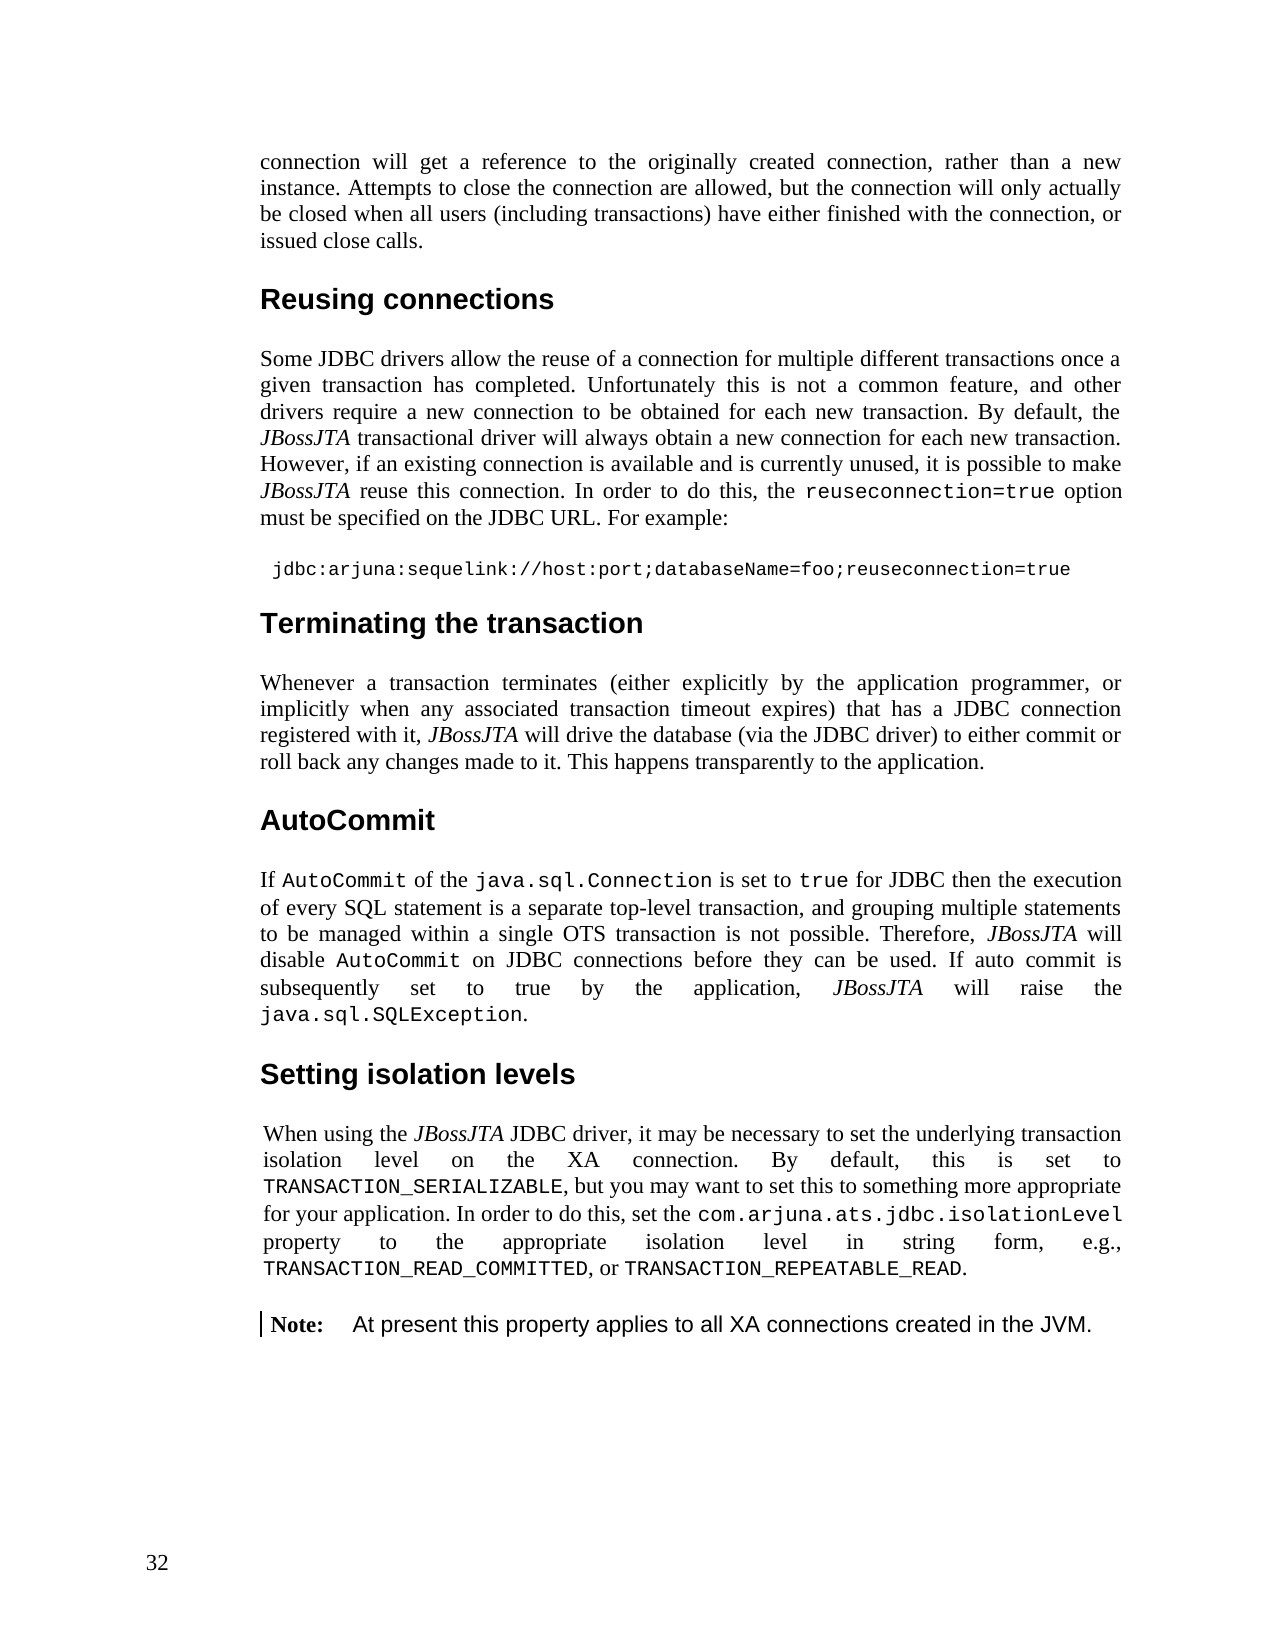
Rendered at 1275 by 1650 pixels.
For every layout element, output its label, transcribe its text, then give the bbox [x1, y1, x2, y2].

list At present this property applies to all XA connections created in the JVM. [262, 1311, 1122, 1337]
subtitle Setting isolation levels [148, 1057, 1122, 1091]
text jdbc:arjuna:sequelink://host:port;databaseName=foo;reuseconnection=true [272, 560, 1122, 581]
subtitle Terminating the transaction [148, 606, 1122, 640]
text Some JDBC drivers allow the reuse of a connection for multiple different transactions once a given transaction has completed. Unfortunately this is not a common feature, and other drivers require a new connection to be obtained for each new transaction. By default, the JBossJTA transactional driver will always obtain a new connection for each new transaction. However, if an existing connection is available and is currently unused, it is possible to make JBossJTA reuse this connection. In order to do this, the reuseconnection=true option must be specified on the JDBC URL. For example: [260, 345, 1122, 531]
subtitle Reusing connections [148, 282, 1122, 316]
text When using the JBossJTA JDBC driver, it may be necessary to set the underlying transaction isolation level on the XA connection. By default, this is set to TRANSACTION_SERIALIZABLE, but you may want to set this to something more appropriate for your application. In order to do this, set the com.arjuna.ats.jdbc.isolationLevel property to the appropriate isolation level in string form, e.g., TRANSACTION_READ_COMMITTED, or TRANSACTION_REPEATABLE_READ. [263, 1120, 1122, 1282]
text Whenever a transaction terminates (either explicitly by the application programmer, or implicitly when any associated transaction timeout expires) that has a JDBC connection registered with it, JBossJTA will drive the database (via the JDBC driver) to either commit or roll back any changes made to it. This happens transparently to the application. [260, 669, 1122, 774]
text connection will get a reference to the originally created connection, rather than a new instance. Attempts to close the connection are allowed, but the connection will only actually be closed when all users (including transactions) have either finished with the connection, or issued close calls. [260, 148, 1122, 253]
subtitle AutoCommit [148, 803, 1122, 837]
text If AutoCommit of the java.sql.Connection is set to true for JDBC then the execution of every SQL statement is a separate top-level transaction, and grouping multiple statements to be managed within a single OTS transaction is not possible. Therefore, JBossJTA will disable AutoCommit on JDBC connections before they can be used. If auto commit is subsequently set to true by the application, JBossJTA will raise the java.sql.SQLException. [260, 866, 1122, 1028]
